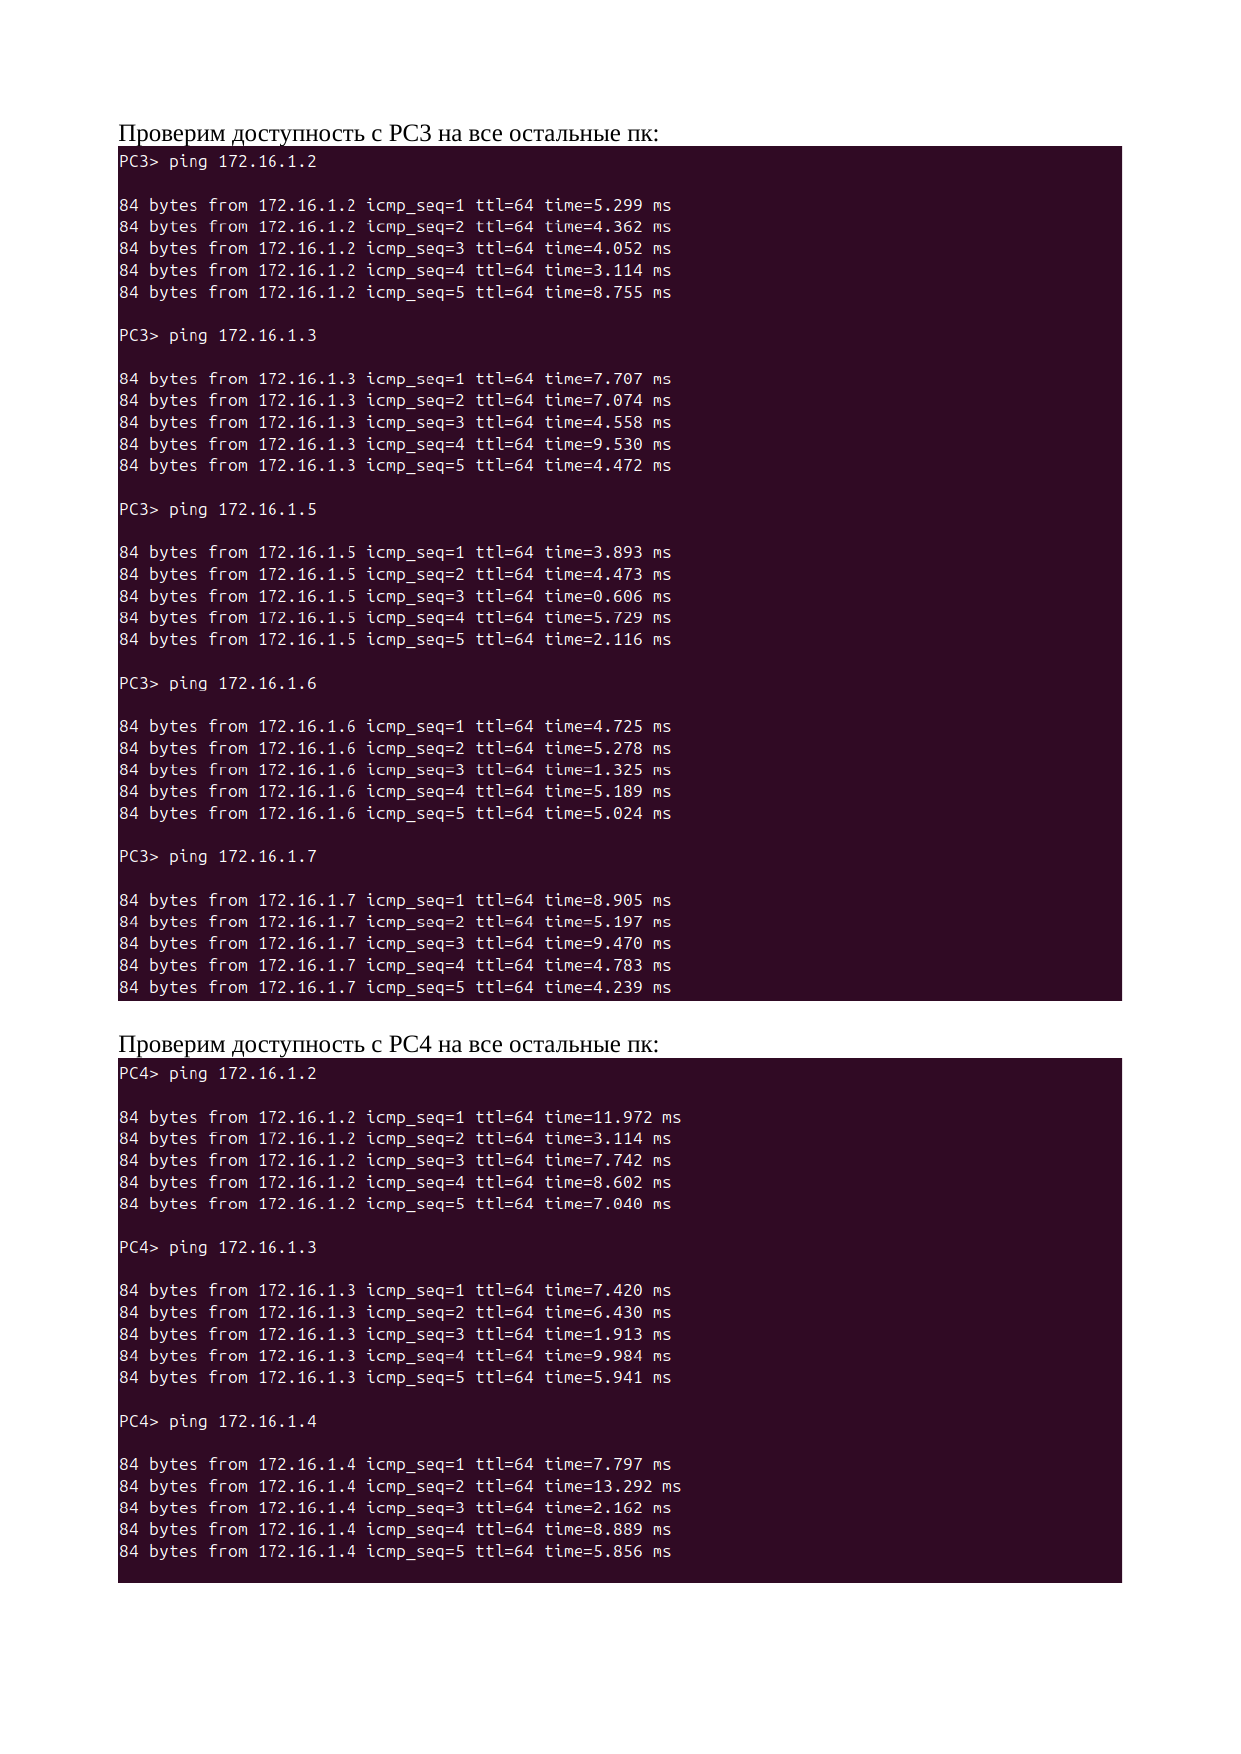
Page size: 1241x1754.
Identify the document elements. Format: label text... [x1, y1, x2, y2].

text Проверим доступность с PC3 на все остальные пк: [118, 118, 1122, 146]
picture [118, 146, 1123, 1001]
picture [118, 1058, 1123, 1583]
text Проверим доступность с PC4 на все остальные пк: [118, 1029, 1122, 1058]
